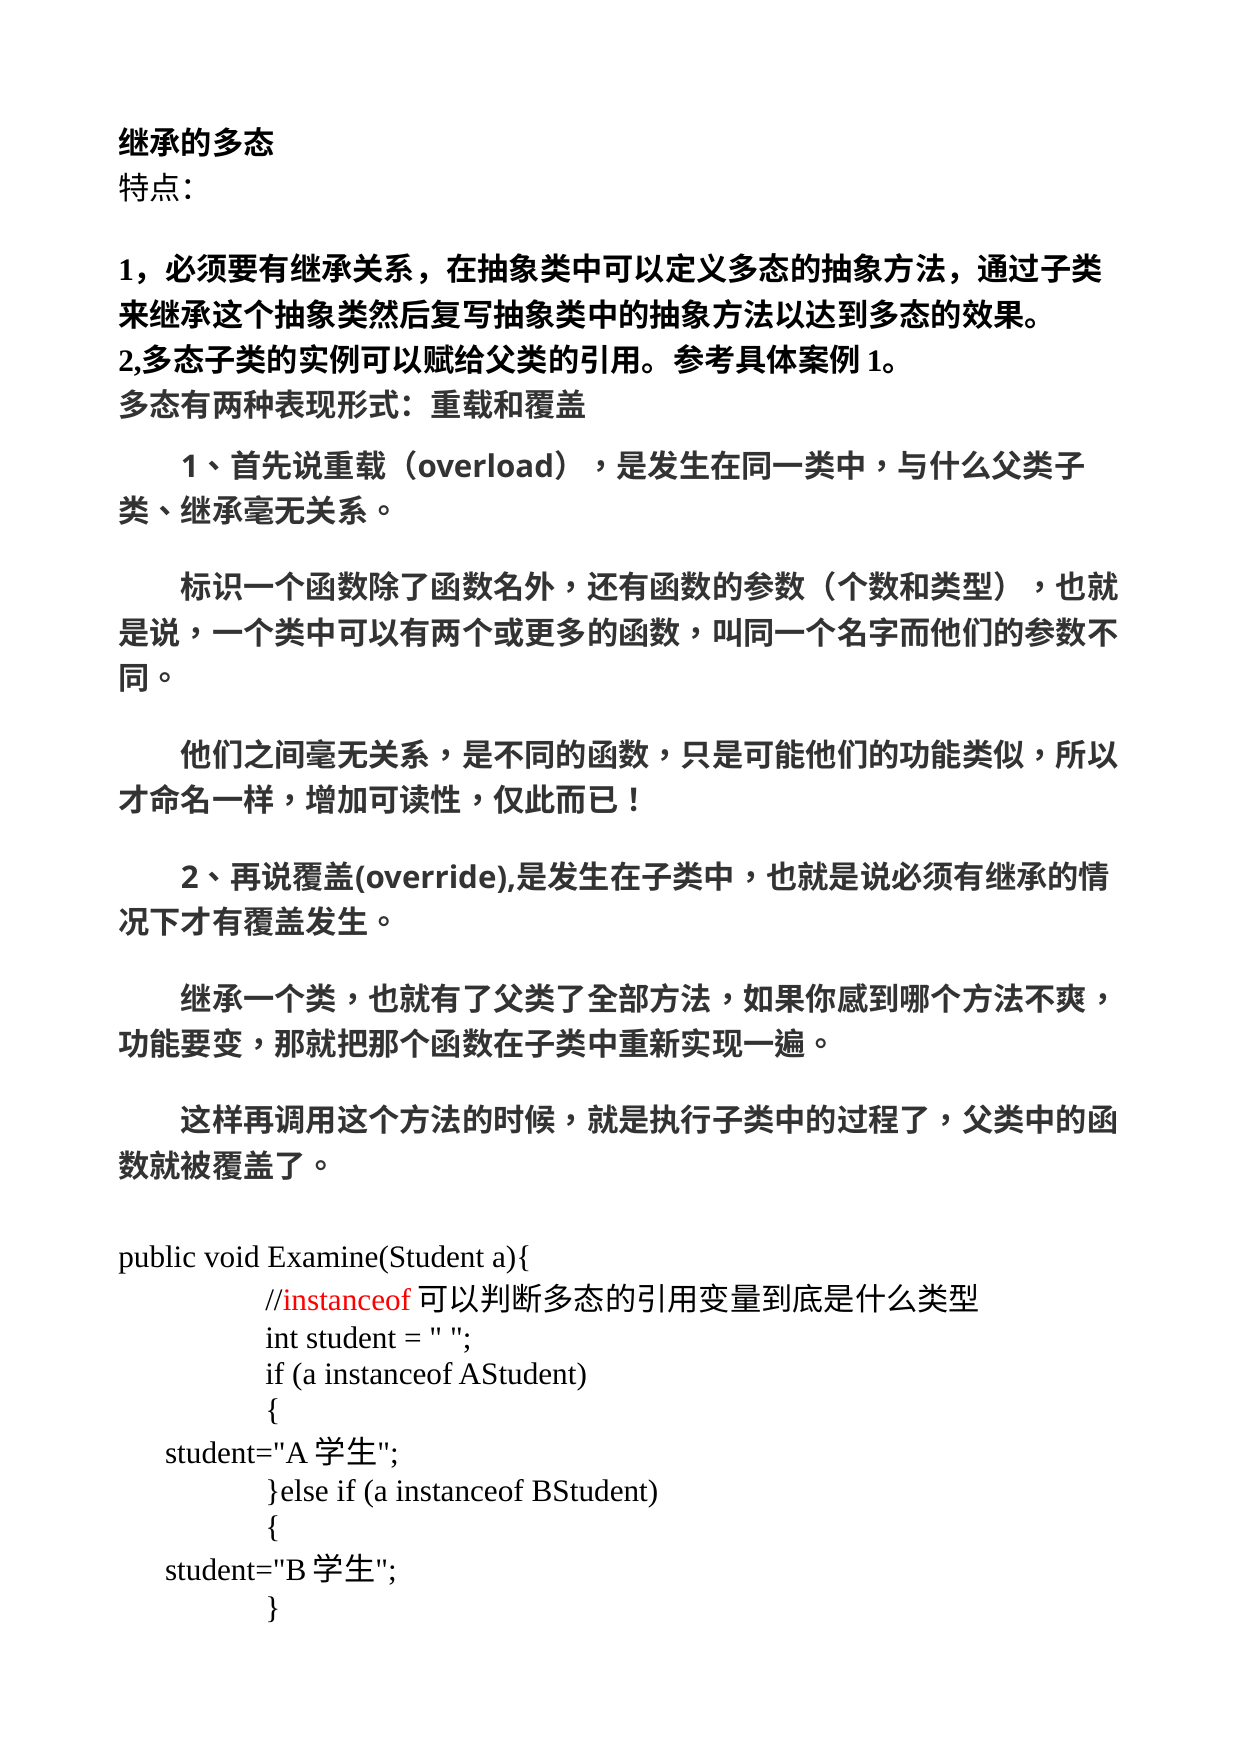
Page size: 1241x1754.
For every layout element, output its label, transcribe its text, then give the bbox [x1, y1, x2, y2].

text 继承一个类，也就有了父类了全部方法，如果你感到哪个方法不爽，功能要变，那就把那个函数在子类中重新实现一遍。 [118, 974, 1122, 1064]
text { [118, 1508, 1122, 1544]
text 继承的多态 [118, 118, 1122, 163]
text public void Examine(Student a){ [118, 1238, 1122, 1274]
text 2、再说覆盖(override),是发生在子类中，也就是说必须有继承的情况下才有覆盖发生。 [118, 852, 1122, 942]
text 这样再调用这个方法的时候，就是执行子类中的过程了，父类中的函数就被覆盖了。 [118, 1096, 1122, 1186]
text 1、首先说重载（overload），是发生在同一类中，与什么父类子类、继承毫无关系。 [118, 441, 1122, 532]
text 2,多态子类的实例可以赋给父类的引用。参考具体案例1。 [118, 335, 1122, 380]
text student="A学生"; [118, 1427, 1122, 1472]
text student="B学生"; [118, 1544, 1122, 1589]
text 特点： [118, 163, 1122, 208]
text int student = " "; [118, 1319, 1122, 1355]
text 1，必须要有继承关系，在抽象类中可以定义多态的抽象方法，通过子类来继承这个抽象类然后复写抽象类中的抽象方法以达到多态的效果。 [118, 244, 1122, 335]
text }else if (a instanceof BStudent) [118, 1472, 1122, 1508]
text } [118, 1589, 1122, 1625]
text //instanceof可以判断多态的引用变量到底是什么类型 [118, 1274, 1122, 1319]
text if (a instanceof AStudent) [118, 1355, 1122, 1391]
text 多态有两种表现形式：重载和覆盖 [118, 380, 1122, 425]
text 标识一个函数除了函数名外，还有函数的参数（个数和类型），也就是说，一个类中可以有两个或更多的函数，叫同一个名字而他们的参数不同。 [118, 563, 1122, 699]
text 他们之间毫无关系，是不同的函数，只是可能他们的功能类似，所以才命名一样，增加可读性，仅此而已！ [118, 730, 1122, 821]
text { [118, 1391, 1122, 1427]
